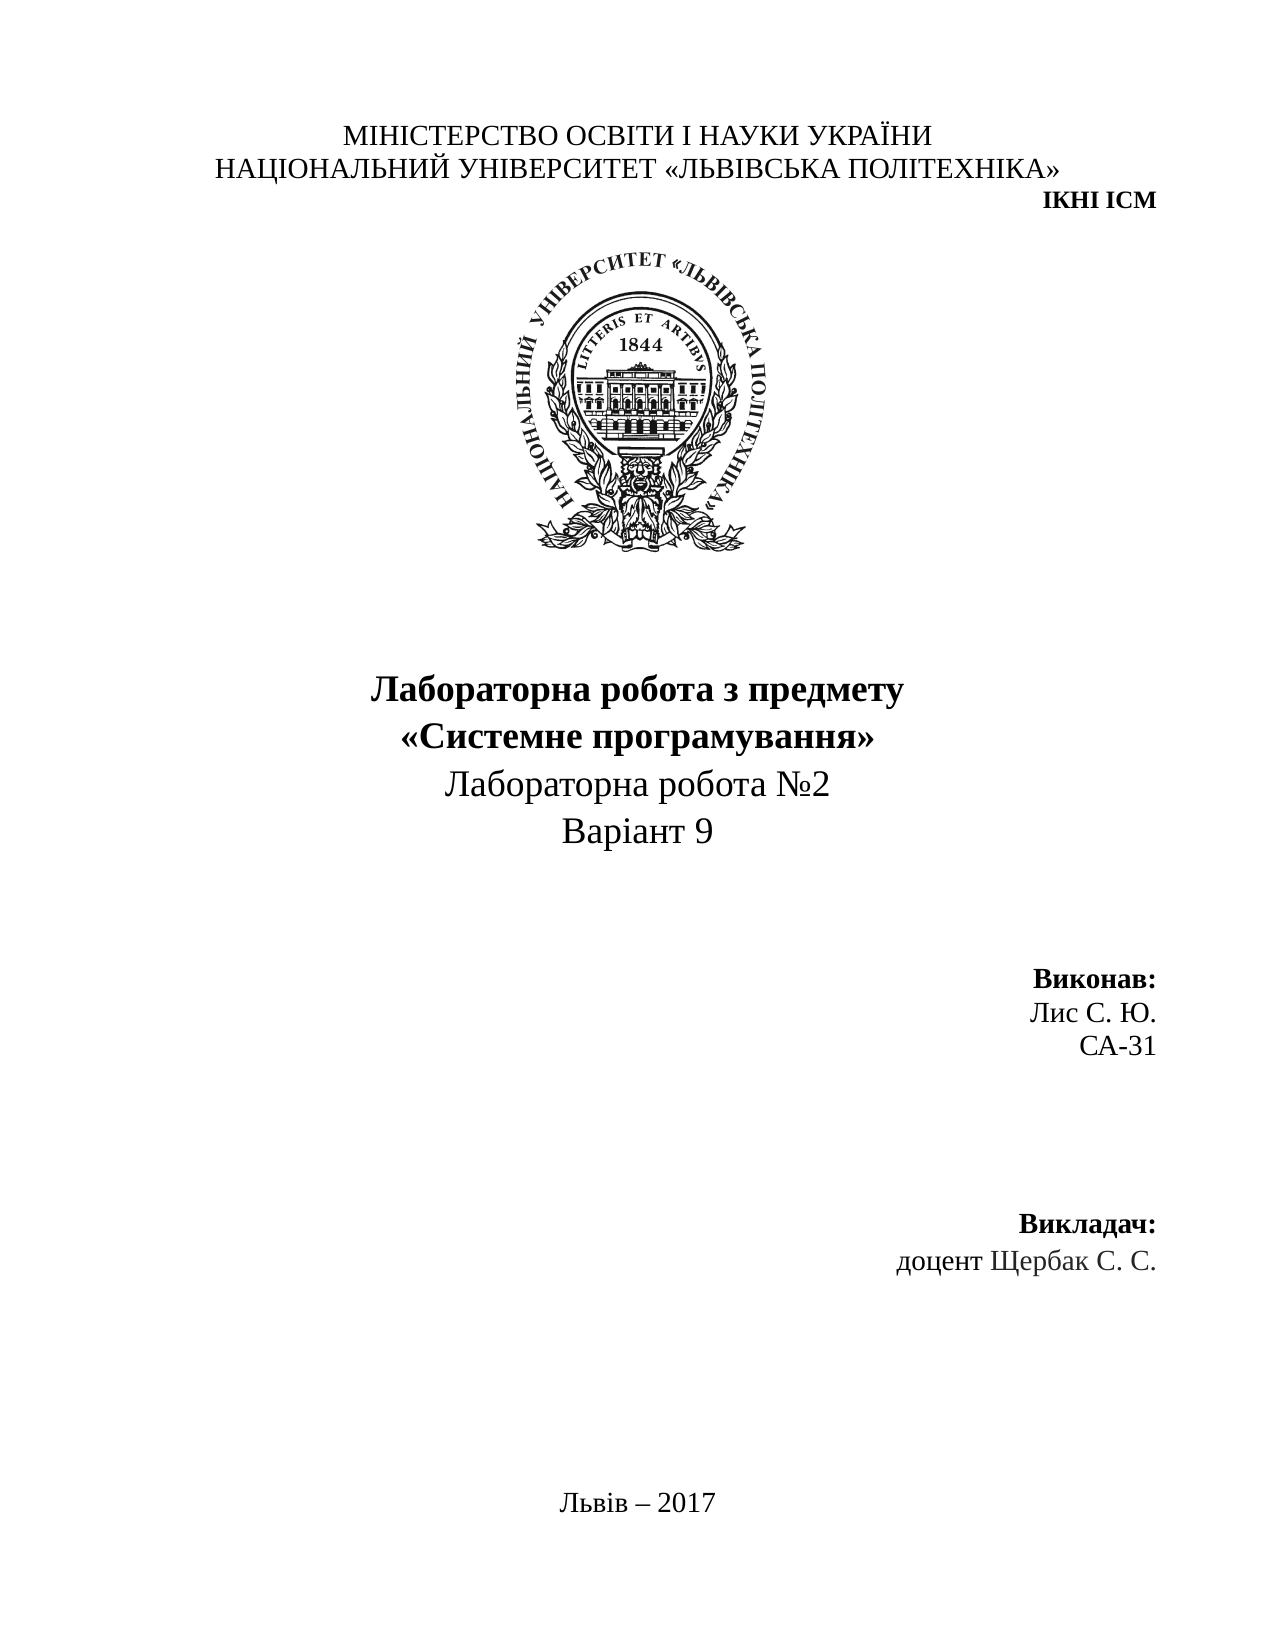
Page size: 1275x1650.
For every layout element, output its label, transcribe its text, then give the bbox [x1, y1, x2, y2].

text Варіант 9 [118, 809, 1157, 852]
text Лабораторна робота з предмету [118, 667, 1157, 710]
text доцент Щербак С. С. [118, 1243, 1157, 1277]
text МІНІСТЕРСТВО ОСВІТИ І НАУКИ УКРАЇНИ НАЦІОНАЛЬНИЙ УНІВЕРСИТЕТ «ЛЬВІВСЬКА ПОЛІТЕХНІКА» [118, 118, 1157, 185]
text Лис С. Ю. [118, 995, 1157, 1028]
text «Системне програмування» [118, 714, 1157, 757]
text Лабораторна робота №2 [118, 761, 1157, 804]
text Викладач: [118, 1206, 1157, 1240]
text ІКНІ ІСМ [118, 185, 1157, 214]
text Львів – 2017 [118, 1485, 1157, 1519]
picture [496, 242, 779, 564]
text СА-31 [118, 1028, 1157, 1062]
text Виконав: [118, 961, 1157, 995]
